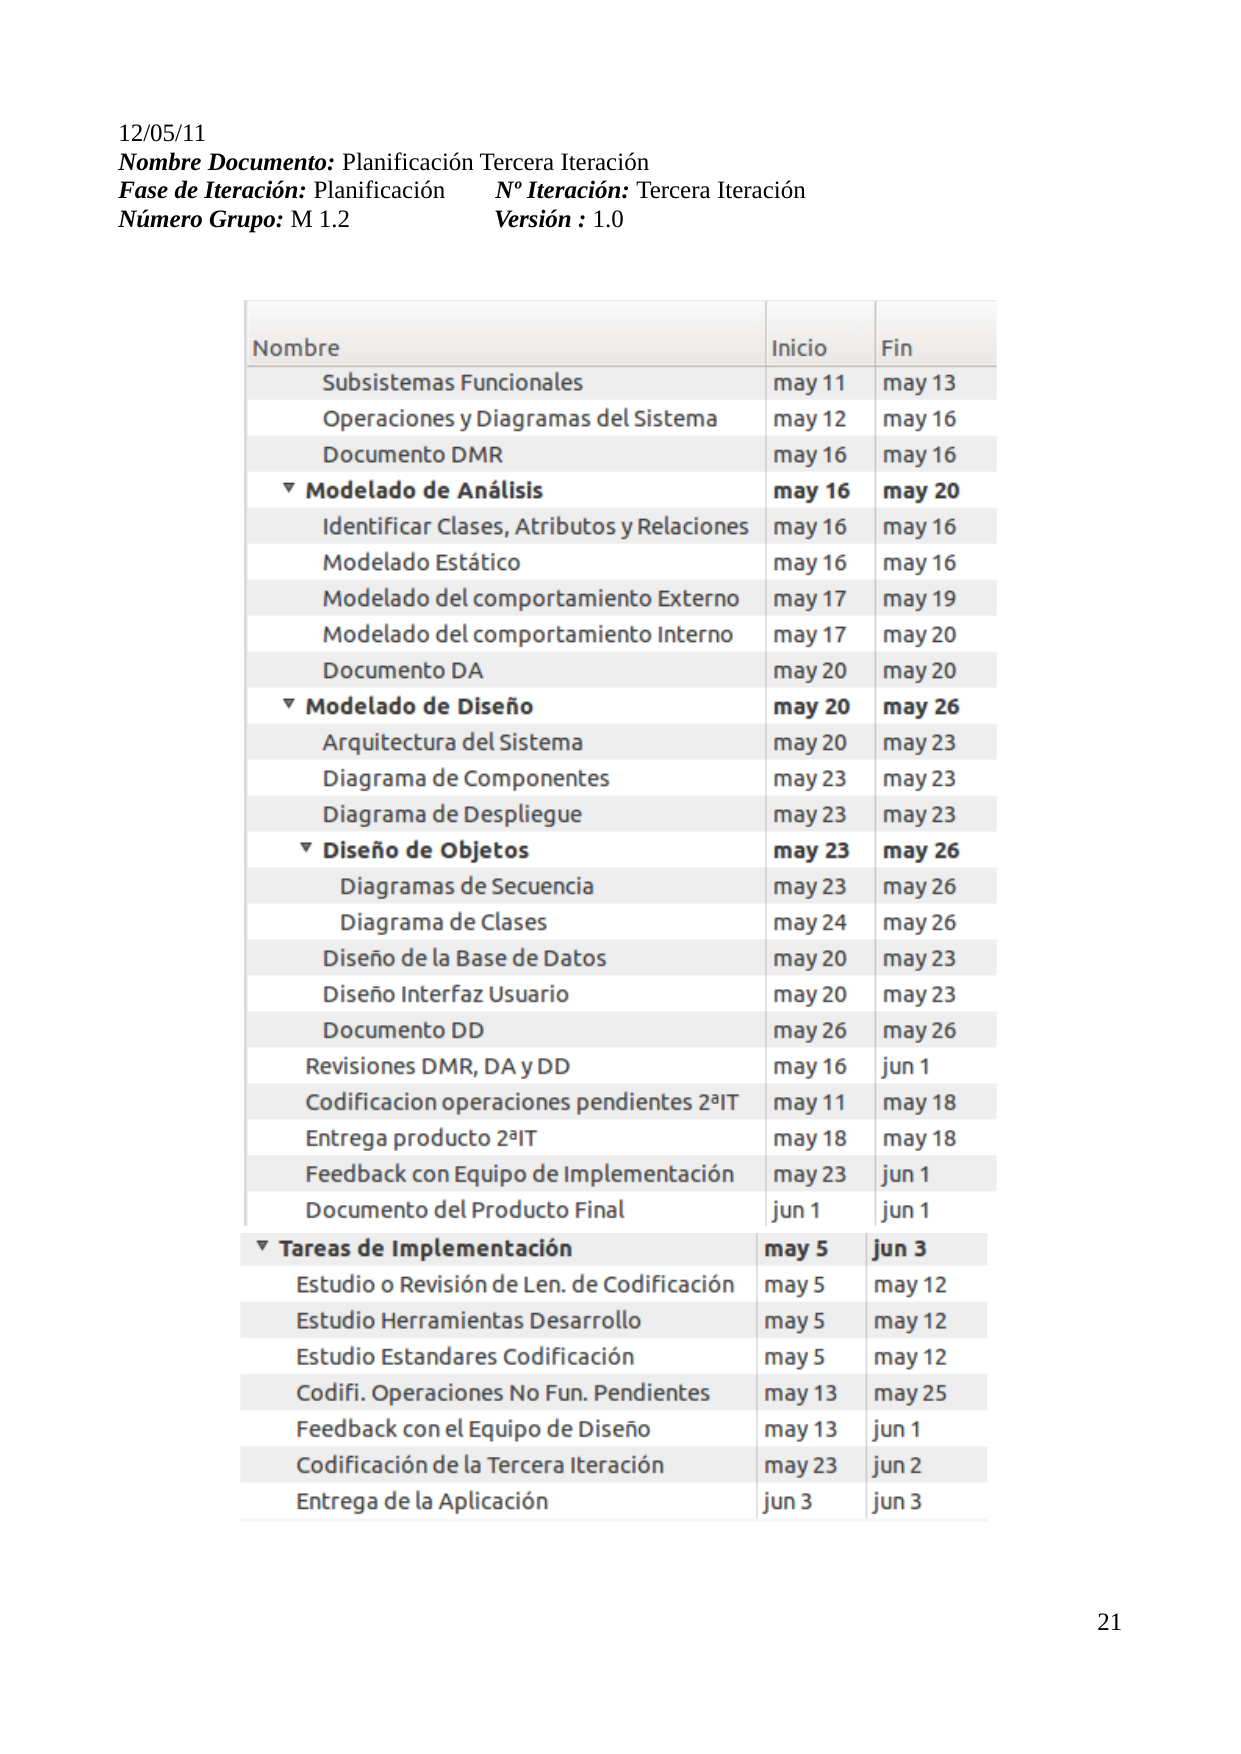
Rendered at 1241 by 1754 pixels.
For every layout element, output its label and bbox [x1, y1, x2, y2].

picture [240, 1233, 988, 1522]
picture [243, 300, 997, 1226]
